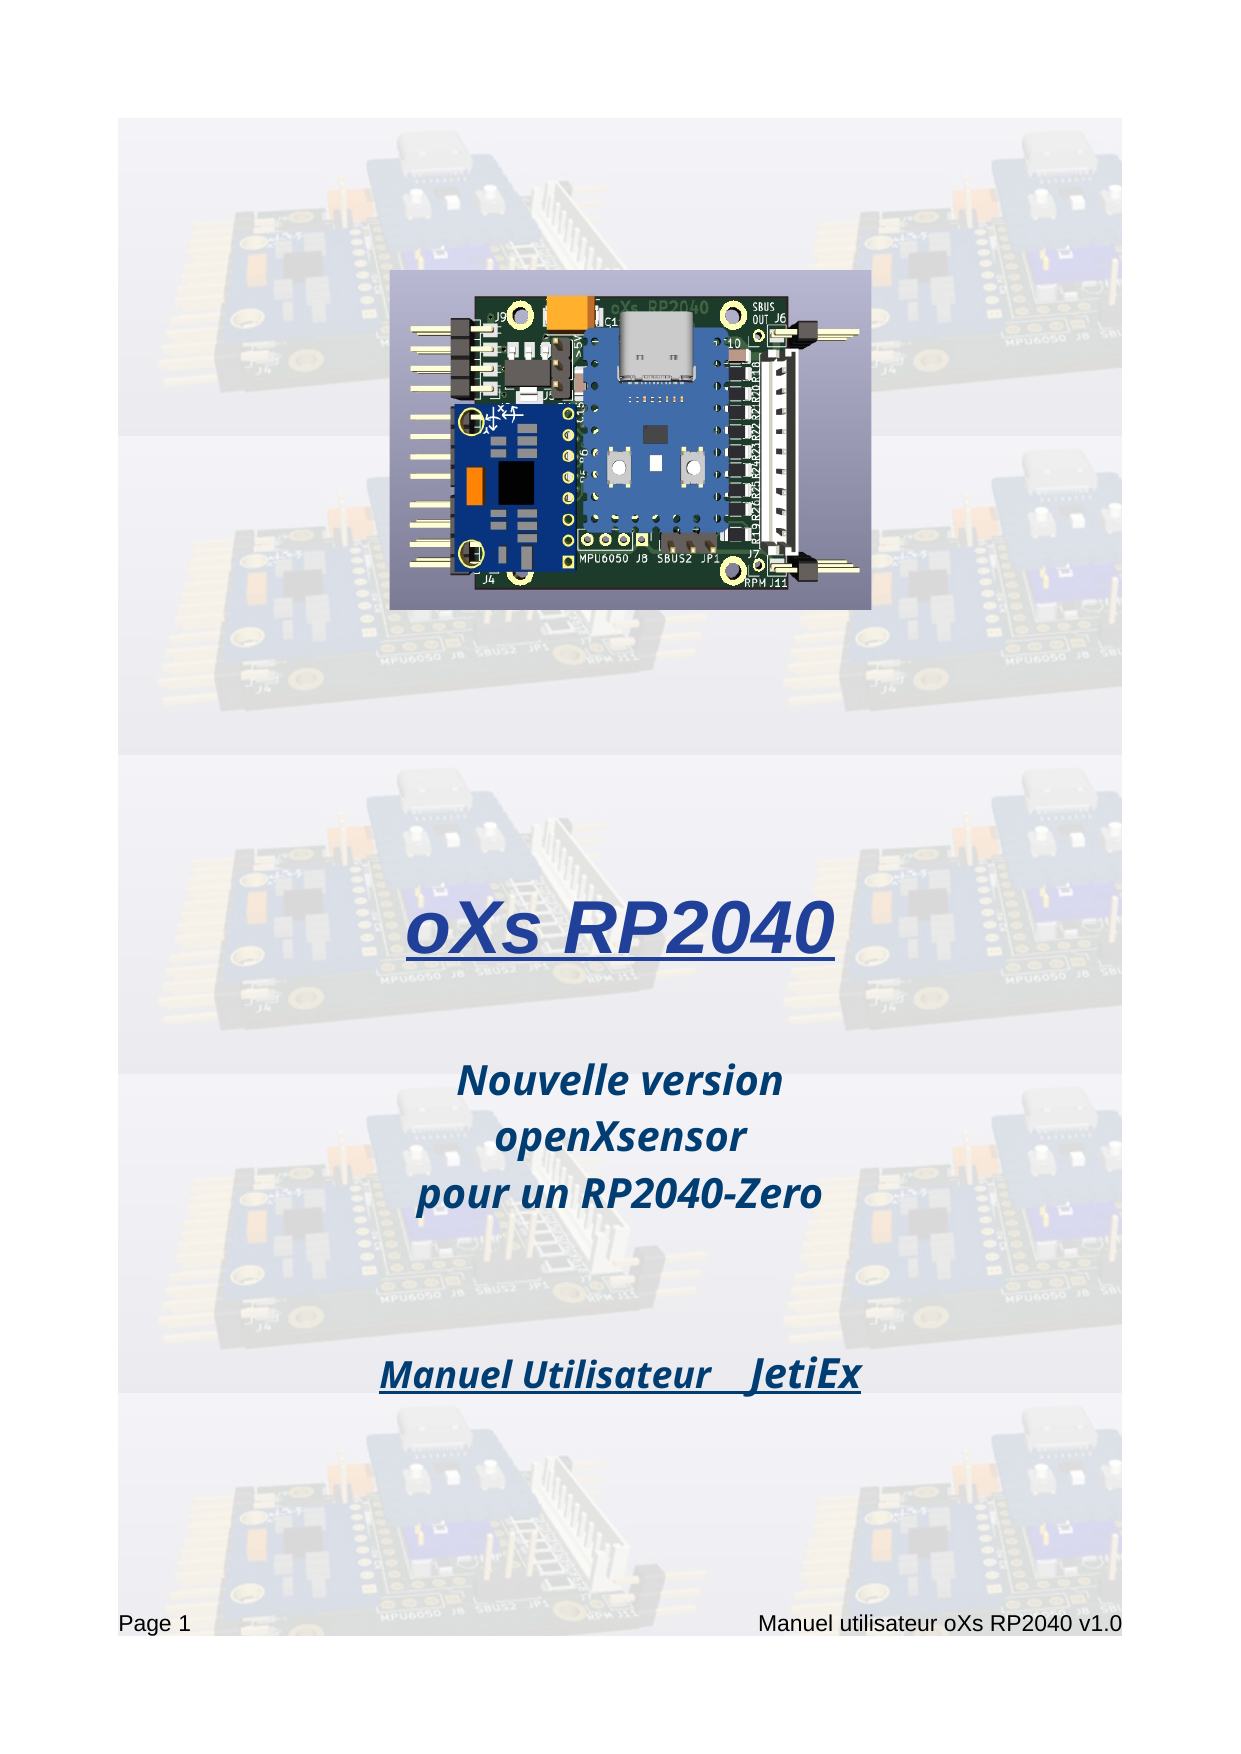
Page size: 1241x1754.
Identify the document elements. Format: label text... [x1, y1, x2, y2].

subtitle Manuel Utilisateur JetiEx [118, 1343, 1122, 1400]
subtitle oXs RP2040 [118, 883, 1122, 969]
picture [389, 270, 872, 610]
subtitle openXsensor [118, 1107, 1122, 1164]
subtitle Nouvelle version [118, 1050, 1122, 1107]
subtitle pour un RP2040-Zero [118, 1164, 1122, 1221]
